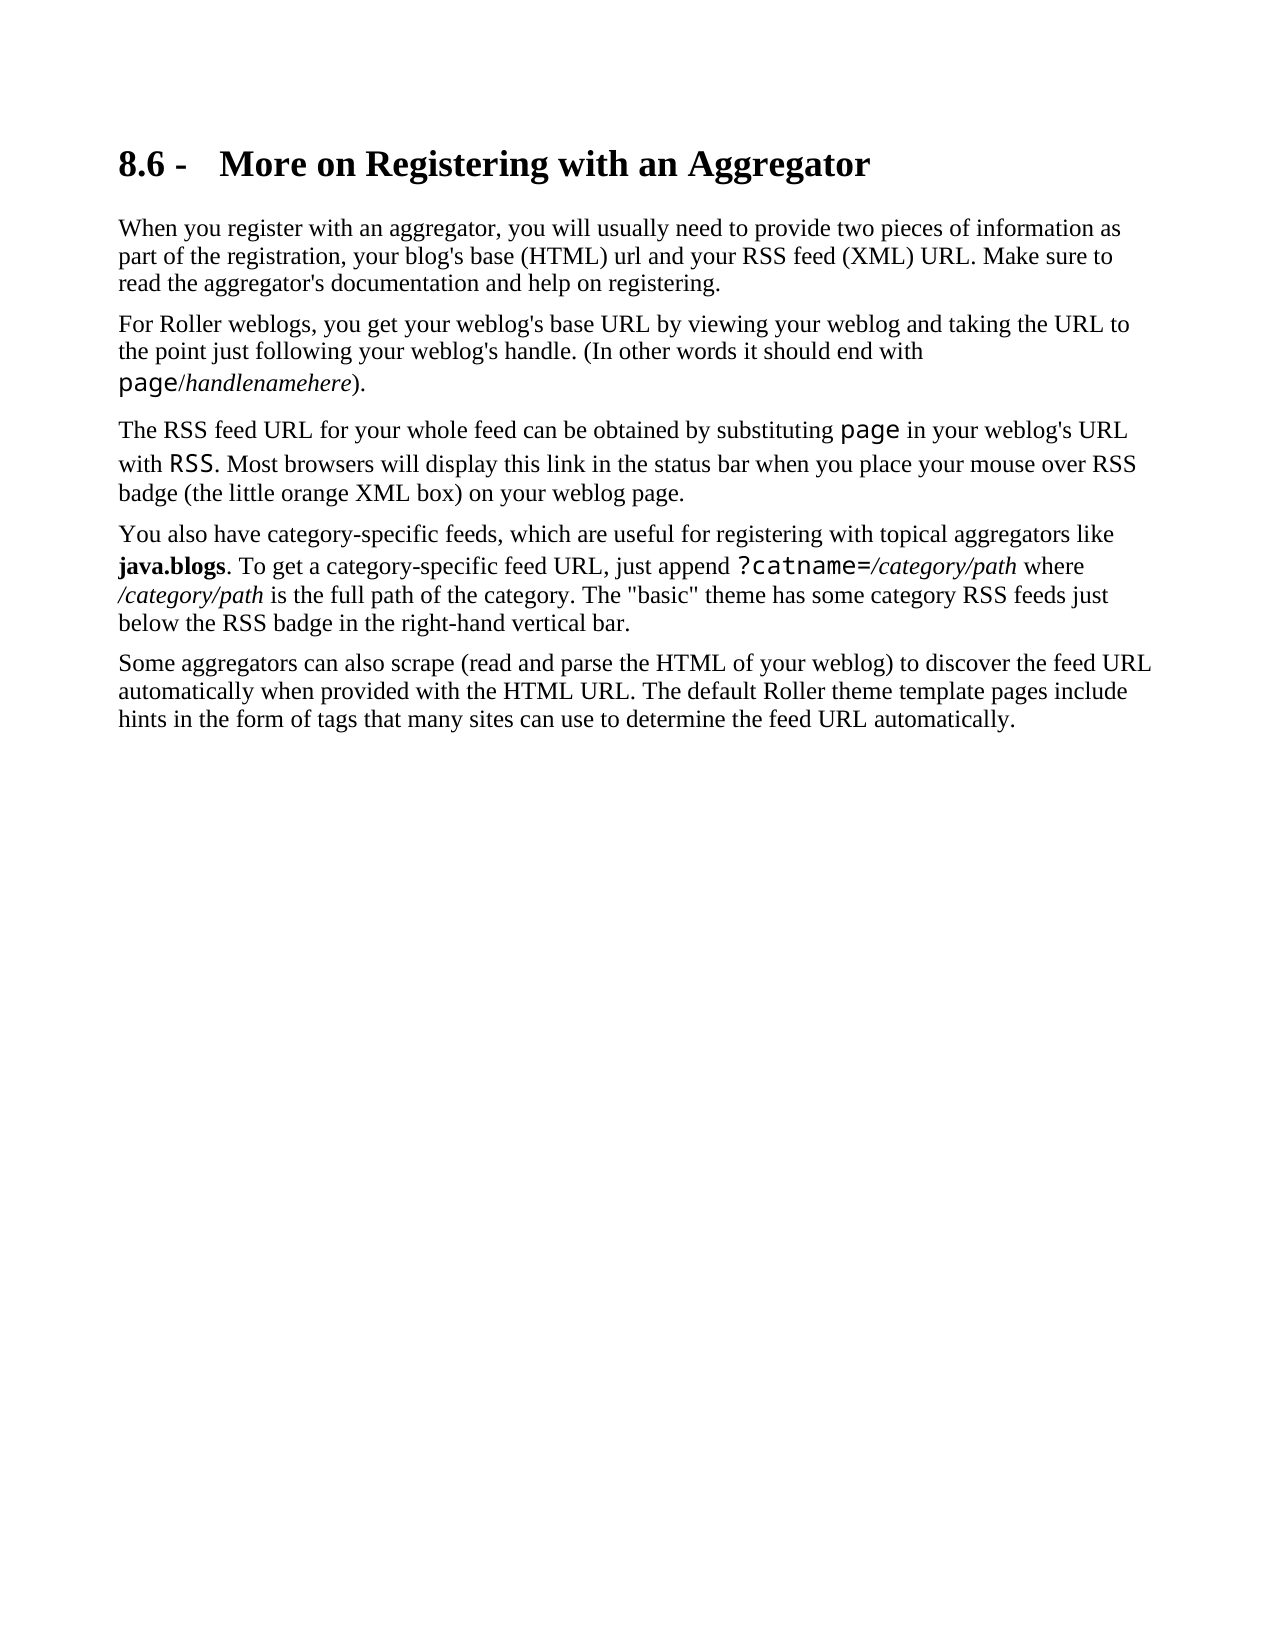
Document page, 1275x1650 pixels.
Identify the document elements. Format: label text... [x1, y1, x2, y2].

text You also have category-specific feeds, which are useful for registering with topical aggregators like java.blogs. To get a category-specific feed URL, just append ?catname=/category/path where /category/path is the full path of the category. The "basic" theme has some category RSS feeds just below the RSS badge in the right-hand vertical bar. [118, 520, 1157, 637]
text The RSS feed URL for your whole feed can be obtained by substituting page in your weblog's URL with RSS. Most browsers will display this link in the status bar when you place your mouse over RSS badge (the little orange XML box) on your weblog page. [118, 412, 1157, 507]
text Some aggregators can also scrape (read and parse the HTML of your weblog) to discover the feed URL automatically when provided with the HTML URL. The default Roller theme template pages include hints in the form of tags that many sites can use to determine the feed URL automatically. [118, 649, 1157, 732]
text For Roller weblogs, you get your weblog's base URL by viewing your weblog and taking the URL to the point just following your weblog's handle. (In other words it should end with page/handlenamehere). [118, 310, 1157, 399]
text When you register with an aggregator, you will usually need to provide two pieces of information as part of the registration, your blog's base (HTML) url and your RSS feed (XML) URL. Make sure to read the aggregator's documentation and help on registering. [118, 214, 1157, 297]
subtitle More on Registering with an Aggregator [118, 143, 1157, 184]
